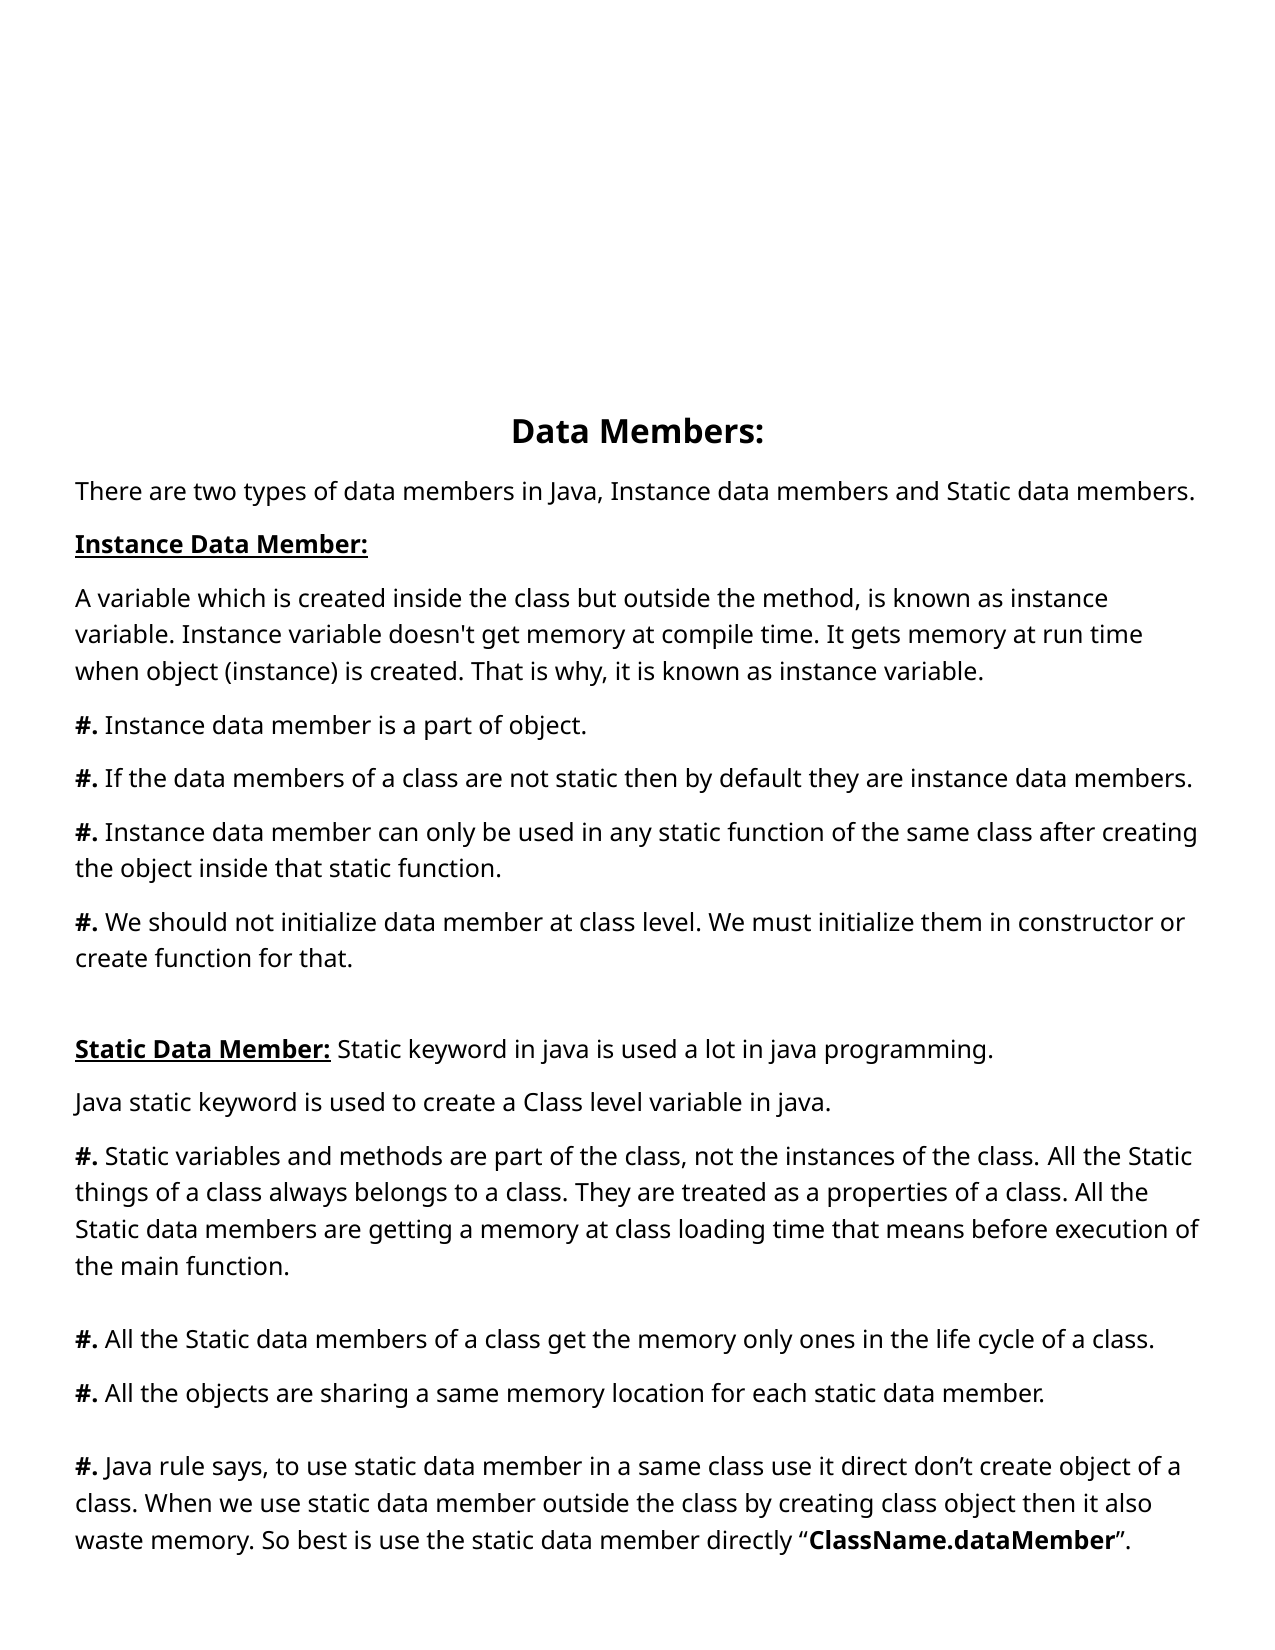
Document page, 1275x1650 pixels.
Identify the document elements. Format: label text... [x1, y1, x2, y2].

text #. We should not initialize data member at class level. We must initialize them in constructor or create function for that. [75, 904, 1200, 975]
text A variable which is created inside the class but outside the method, is known as instance variable. Instance variable doesn't get memory at compile time. It gets memory at run time when object (instance) is created. That is why, it is known as instance variable. [75, 580, 1200, 688]
text Instance Data Member: [75, 527, 1200, 561]
text #. If the data members of a class are not static then by default they are instance data members. [75, 761, 1200, 795]
text #. Instance data member is a part of object. [75, 707, 1200, 741]
text #. All the objects are sharing a same memory location for each static data member. #. Java rule says, to use static data member in a same class use it direct don’t create object of a class. When we use static data member outside the class by creating class object then it also waste memory. So best is use the static data member directly “ClassName.dataMember”. [75, 1376, 1200, 1557]
text Data Members: [75, 408, 1200, 453]
text #. Instance data member can only be used in any static function of the same class after creating the object inside that static function. [75, 814, 1200, 885]
text Java static keyword is used to create a Class level variable in java. [75, 1085, 1200, 1119]
text Static Data Member: Static keyword in java is used a lot in java programming. [75, 994, 1200, 1065]
text There are two types of data members in Java, Instance data members and Static data members. [75, 473, 1200, 507]
text #. Static variables and methods are part of the class, not the instances of the class. All the Static things of a class always belongs to a class. They are treated as a properties of a class. All the Static data members are getting a memory at class loading time that means before execution of the main function. #. All the Static data members of a class get the memory only ones in the life cycle of a class. [75, 1138, 1200, 1356]
